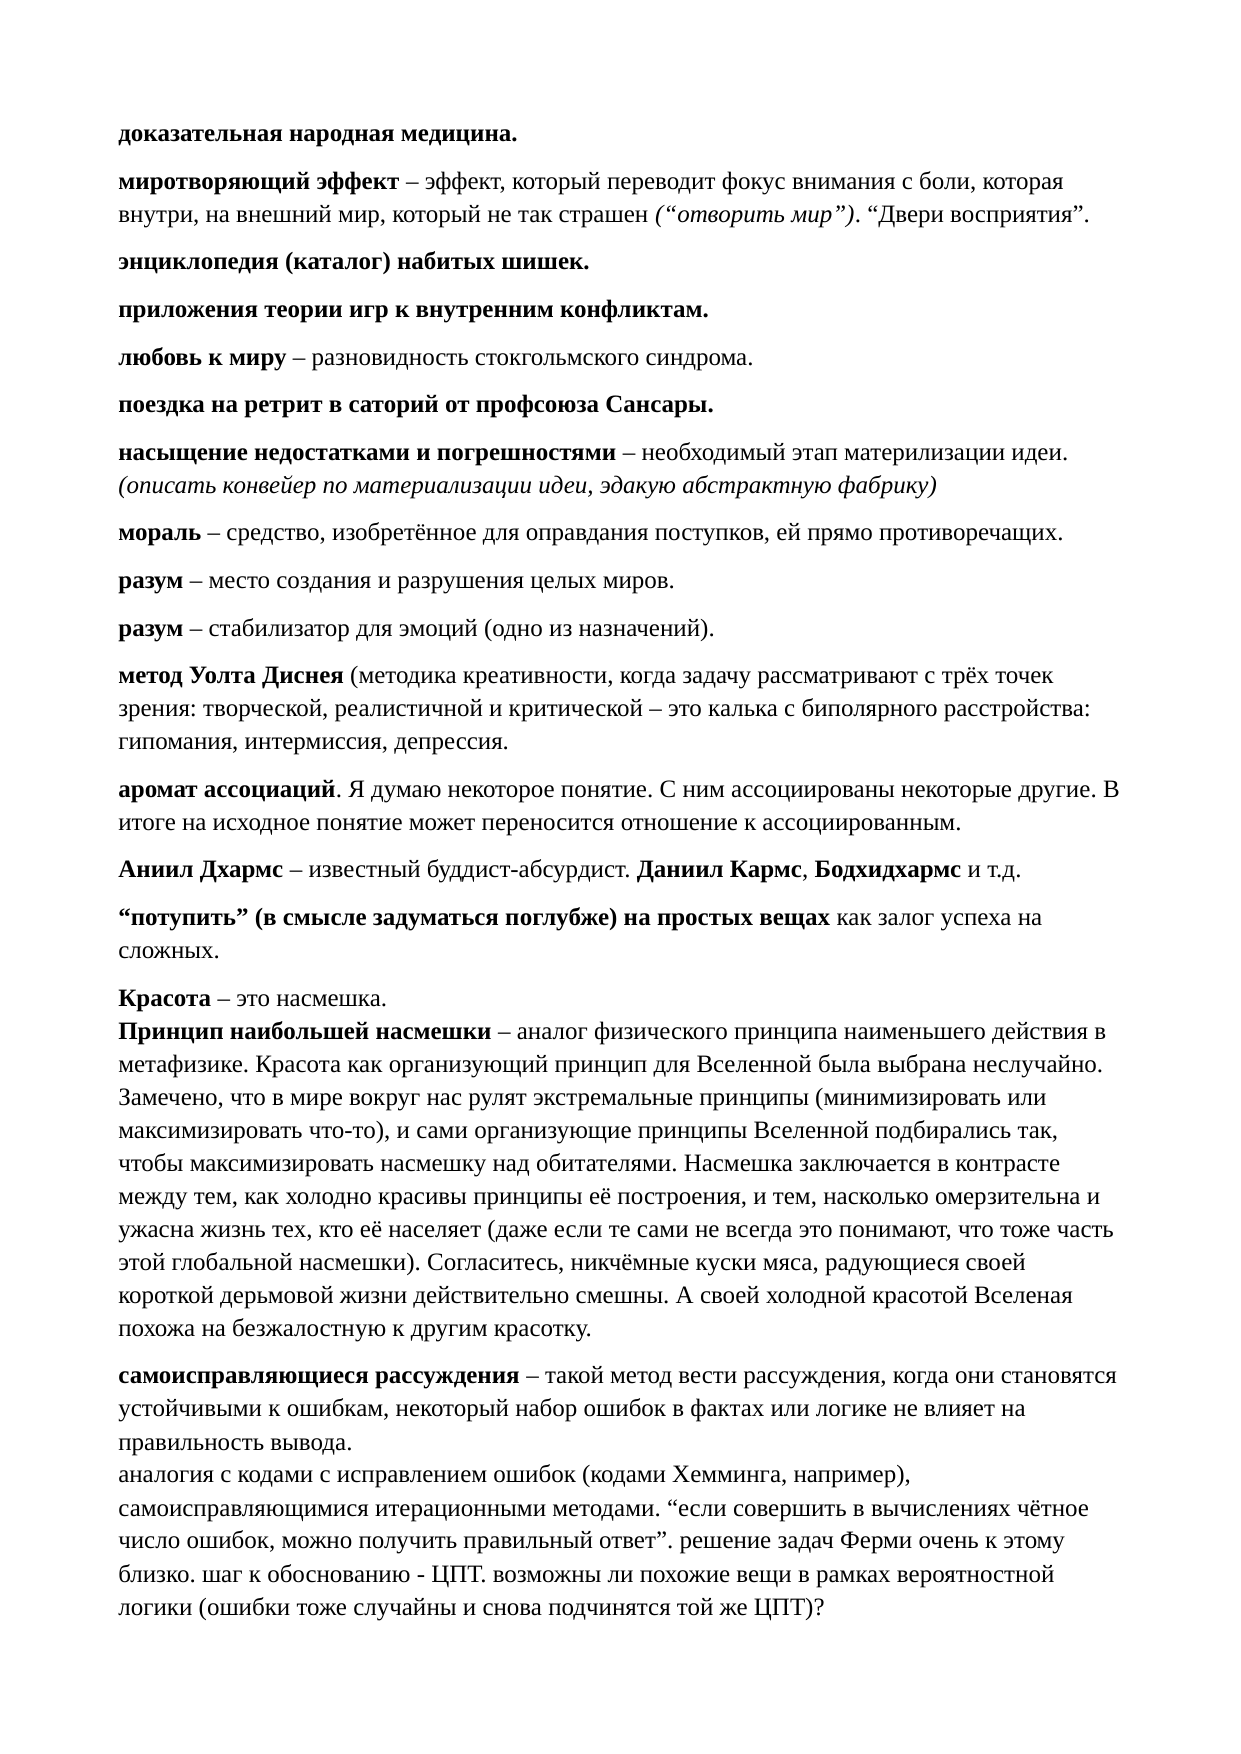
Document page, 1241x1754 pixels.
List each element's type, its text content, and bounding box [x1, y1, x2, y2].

text насыщение недостатками и погрешностями – необходимый этап материлизации идеи. (описать конвейер по материализации идеи, эдакую абстрактную фабрику) [118, 437, 1122, 498]
text метод Уолта Диснея (методика креативности, когда задачу рассматривают с трёх точек зрения: творческой, реалистичной и критической – это калька с биполярного расстройства: гипомания, интермиссия, депрессия. [118, 660, 1122, 755]
text разум – стабилизатор для эмоций (одно из назначений). [118, 613, 1122, 641]
text разум – место создания и разрушения целых миров. [118, 565, 1122, 594]
text приложения теории игр к внутренним конфликтам. [118, 294, 1122, 323]
text энциклопедия (каталог) набитых шишек. [118, 246, 1122, 275]
text поездка на ретрит в саторий от профсоюза Сансары. [118, 389, 1122, 418]
text “потупить” (в смысле задуматься поглубже) на простых вещах как залог успеха на сложных. [118, 902, 1122, 964]
text Аниил Дхармс – известный буддист-абсурдист. Даниил Кармс, Бодхидхармс и т.д. [118, 854, 1122, 883]
text Красота – это насмешка. Принцип наибольшей насмешки – аналог физического принципа наименьшего действия в метафизике. Красота как организующий принцип для Вселенной была выбрана неслучайно. Замечено, что в мире вокруг нас рулят экстремальные принципы (минимизировать или максимизировать что-то), и сами организующие принципы Вселенной подбирались так, чтобы максимизировать насмешку над обитателями. Насмешка заключается в контрасте между тем, как холодно красивы принципы её построения, и тем, насколько омерзительна и ужасна жизнь тех, кто её населяет (даже если те сами не всегда это понимают, что тоже часть этой глобальной насмешки). Согласитесь, никчёмные куски мяса, радующиеся своей короткой дерьмовой жизни действительно смешны. А своей холодной красотой Вселеная похожа на безжалостную к другим красотку. [118, 983, 1122, 1342]
text миротворяющий эффект – эффект, который переводит фокус внимания с боли, которая внутри, на внешний мир, который не так страшен (“отворить мир”). “Двери восприятия”. [118, 166, 1122, 227]
text аромат ассоциаций. Я думаю некоторое понятие. С ним ассоциированы некоторые другие. В итоге на исходное понятие может переносится отношение к ассоциированным. [118, 774, 1122, 836]
text мораль – средство, изобретённое для оправдания поступков, ей прямо противоречащих. [118, 517, 1122, 546]
text любовь к миру – разновидность стокгольмского синдрома. [118, 342, 1122, 370]
text самоисправляющиеся рассуждения – такой метод вести рассуждения, когда они становятся устойчивыми к ошибкам, некоторый набор ошибок в фактах или логике не влияет на правильность вывода. аналогия с кодами с исправлением ошибок (кодами Хемминга, например), самоисправляющимися итерационными методами. “если совершить в вычислениях чётное число ошибок, можно получить правильный ответ”. решение задач Ферми очень к этому близко. шаг к обоснованию - ЦПТ. возможны ли похожие вещи в рамках вероятностной логики (ошибки тоже случайны и снова подчинятся той же ЦПТ)? [118, 1361, 1122, 1620]
text доказательная народная медицина. [118, 118, 1122, 147]
